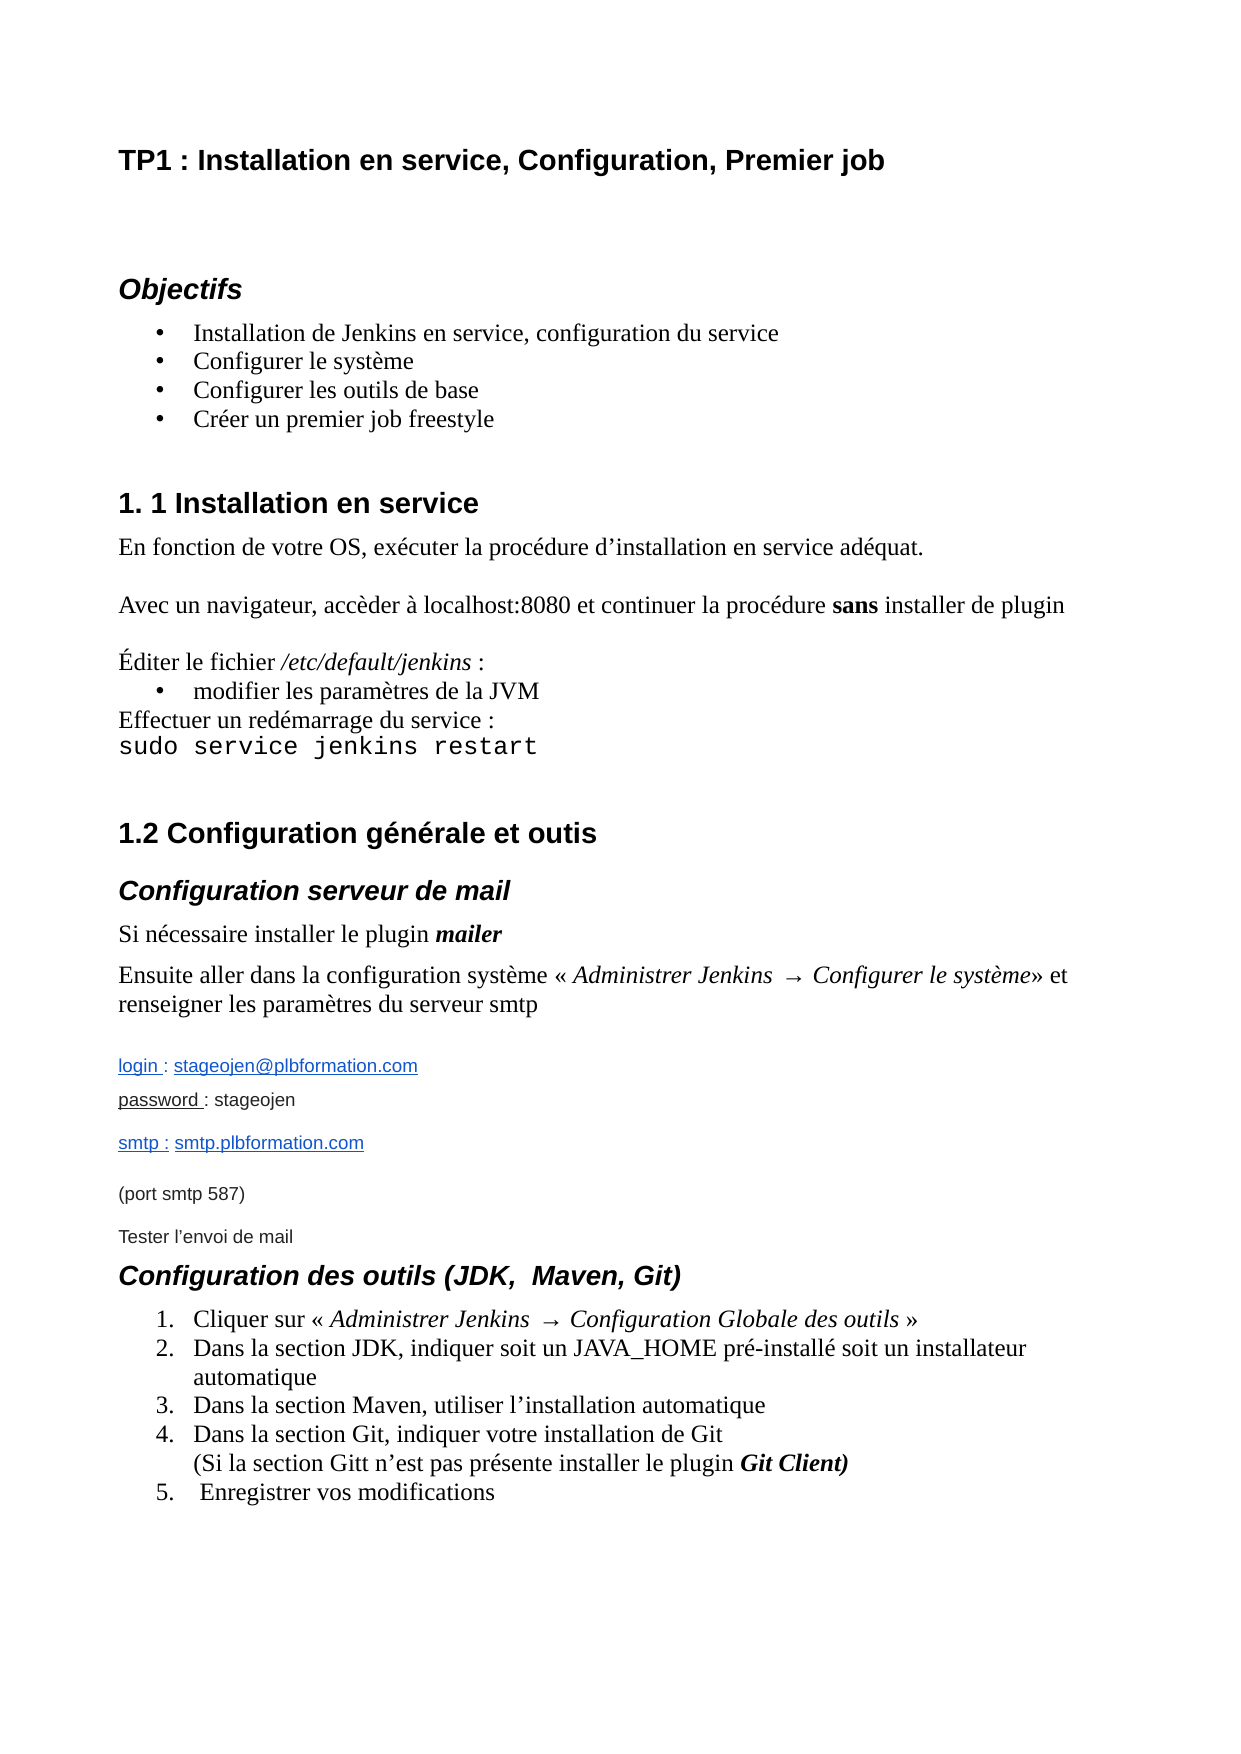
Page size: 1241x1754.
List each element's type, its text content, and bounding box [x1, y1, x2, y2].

text Ensuite aller dans la configuration système « Administrer Jenkins → Configurer le système» et renseigner les paramètres du serveur smtp [118, 960, 1122, 1017]
text Si nécessaire installer le plugin mailer [118, 919, 1122, 947]
subtitle 1.2 Configuration générale et outis [118, 816, 1122, 849]
text Éditer le fichier /etc/default/jenkins : [118, 647, 1122, 676]
text (port smtp 587) [118, 1182, 1122, 1204]
list Dans la section Maven, utiliser l’installation automatique [156, 1390, 1122, 1419]
list Configurer le système [156, 346, 1122, 375]
list modifier les paramètres de la JVM [156, 676, 1122, 705]
subtitle 1. 1 Installation en service [118, 486, 1122, 520]
list Dans la section JDK, indiquer soit un JAVA_HOME pré-installé soit un installateur automatique [156, 1333, 1122, 1390]
text Effectuer un redémarrage du service : sudo service jenkins restart [118, 705, 1122, 762]
text smtp : smtp.plbformation.com [118, 1132, 1122, 1154]
list Installation de Jenkins en service, configuration du service [156, 318, 1122, 346]
text Tester l’envoi de mail [118, 1226, 1122, 1247]
text login : stageojen@plbformation.com [118, 1055, 1122, 1077]
text password : stageojen [118, 1089, 1122, 1111]
list Cliquer sur « Administrer Jenkins → Configuration Globale des outils » [156, 1304, 1122, 1333]
list Enregistrer vos modifications [156, 1477, 1122, 1505]
text Avec un navigateur, accèder à localhost:8080 et continuer la procédure sans installer de plugin [118, 590, 1122, 619]
subtitle TP1 : Installation en service, Configuration, Premier job [118, 143, 1122, 177]
subtitle Configuration des outils (JDK, Maven, Git) [118, 1260, 1122, 1292]
list Configurer les outils de base [156, 375, 1122, 404]
subtitle Objectifs [118, 272, 1122, 305]
list Dans la section Git, indiquer votre installation de Git (Si la section Gitt n’est pas présente installer le plugin Git Client) [156, 1419, 1122, 1477]
text En fonction de votre OS, exécuter la procédure d’installation en service adéquat. [118, 532, 1122, 561]
subtitle Configuration serveur de mail [118, 874, 1122, 906]
list Créer un premier job freestyle [156, 404, 1122, 433]
